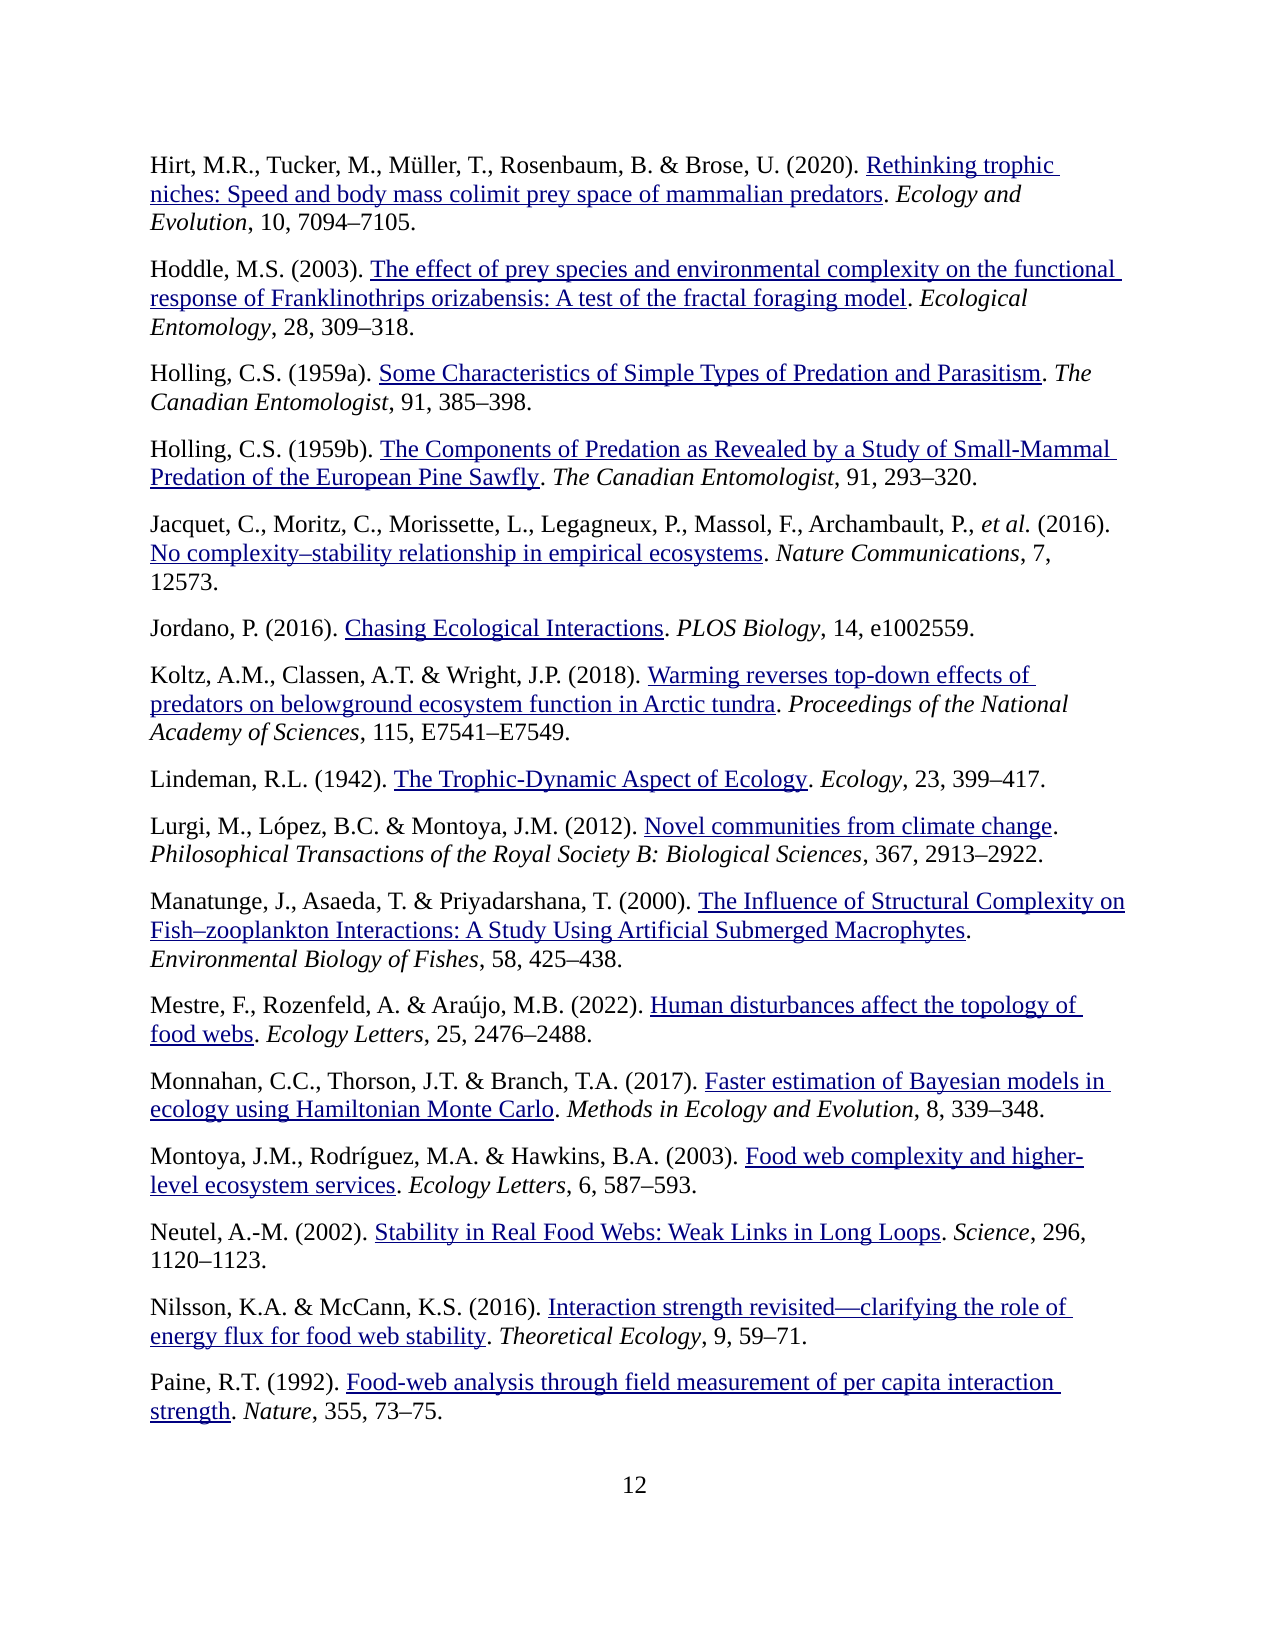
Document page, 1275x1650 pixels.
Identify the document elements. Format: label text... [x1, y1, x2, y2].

text Hoddle, M.S. (2003). The effect of prey species and environmental complexity on the functional response of Franklinothrips orizabensis: A test of the fractal foraging model. Ecological Entomology, 28, 309–318. [150, 254, 1125, 340]
text Holling, C.S. (1959b). The Components of Predation as Revealed by a Study of Small-Mammal Predation of the European Pine Sawfly. The Canadian Entomologist, 91, 293–320. [150, 434, 1125, 491]
text Holling, C.S. (1959a). Some Characteristics of Simple Types of Predation and Parasitism. The Canadian Entomologist, 91, 385–398. [150, 358, 1125, 416]
text Neutel, A.-M. (2002). Stability in Real Food Webs: Weak Links in Long Loops. Science, 296, 1120–1123. [150, 1217, 1125, 1274]
text Koltz, A.M., Classen, A.T. & Wright, J.P. (2018). Warming reverses top-down effects of predators on belowground ecosystem function in Arctic tundra. Proceedings of the National Academy of Sciences, 115, E7541–E7549. [150, 660, 1125, 746]
text Jordano, P. (2016). Chasing Ecological Interactions. PLOS Biology, 14, e1002559. [150, 613, 1125, 642]
text Lindeman, R.L. (1942). The Trophic-Dynamic Aspect of Ecology. Ecology, 23, 399–417. [150, 764, 1125, 793]
text Nilsson, K.A. & McCann, K.S. (2016). Interaction strength revisited—clarifying the role of energy flux for food web stability. Theoretical Ecology, 9, 59–71. [150, 1292, 1125, 1349]
text Montoya, J.M., Rodríguez, M.A. & Hawkins, B.A. (2003). Food web complexity and higher-level ecosystem services. Ecology Letters, 6, 587–593. [150, 1141, 1125, 1199]
text Lurgi, M., López, B.C. & Montoya, J.M. (2012). Novel communities from climate change. Philosophical Transactions of the Royal Society B: Biological Sciences, 367, 2913–2922. [150, 811, 1125, 868]
text Jacquet, C., Moritz, C., Morissette, L., Legagneux, P., Massol, F., Archambault, P., et al. (2016). No complexity–stability relationship in empirical ecosystems. Nature Communications, 7, 12573. [150, 509, 1125, 595]
text Monnahan, C.C., Thorson, J.T. & Branch, T.A. (2017). Faster estimation of Bayesian models in ecology using Hamiltonian Monte Carlo. Methods in Ecology and Evolution, 8, 339–348. [150, 1066, 1125, 1123]
text Mestre, F., Rozenfeld, A. & Araújo, M.B. (2022). Human disturbances affect the topology of food webs. Ecology Letters, 25, 2476–2488. [150, 990, 1125, 1048]
text Paine, R.T. (1992). Food-web analysis through field measurement of per capita interaction strength. Nature, 355, 73–75. [150, 1367, 1125, 1425]
text Hirt, M.R., Tucker, M., Müller, T., Rosenbaum, B. & Brose, U. (2020). Rethinking trophic niches: Speed and body mass colimit prey space of mammalian predators. Ecology and Evolution, 10, 7094–7105. [150, 150, 1125, 236]
text Manatunge, J., Asaeda, T. & Priyadarshana, T. (2000). The Influence of Structural Complexity on Fish–zooplankton Interactions: A Study Using Artificial Submerged Macrophytes. Environmental Biology of Fishes, 58, 425–438. [150, 886, 1125, 972]
